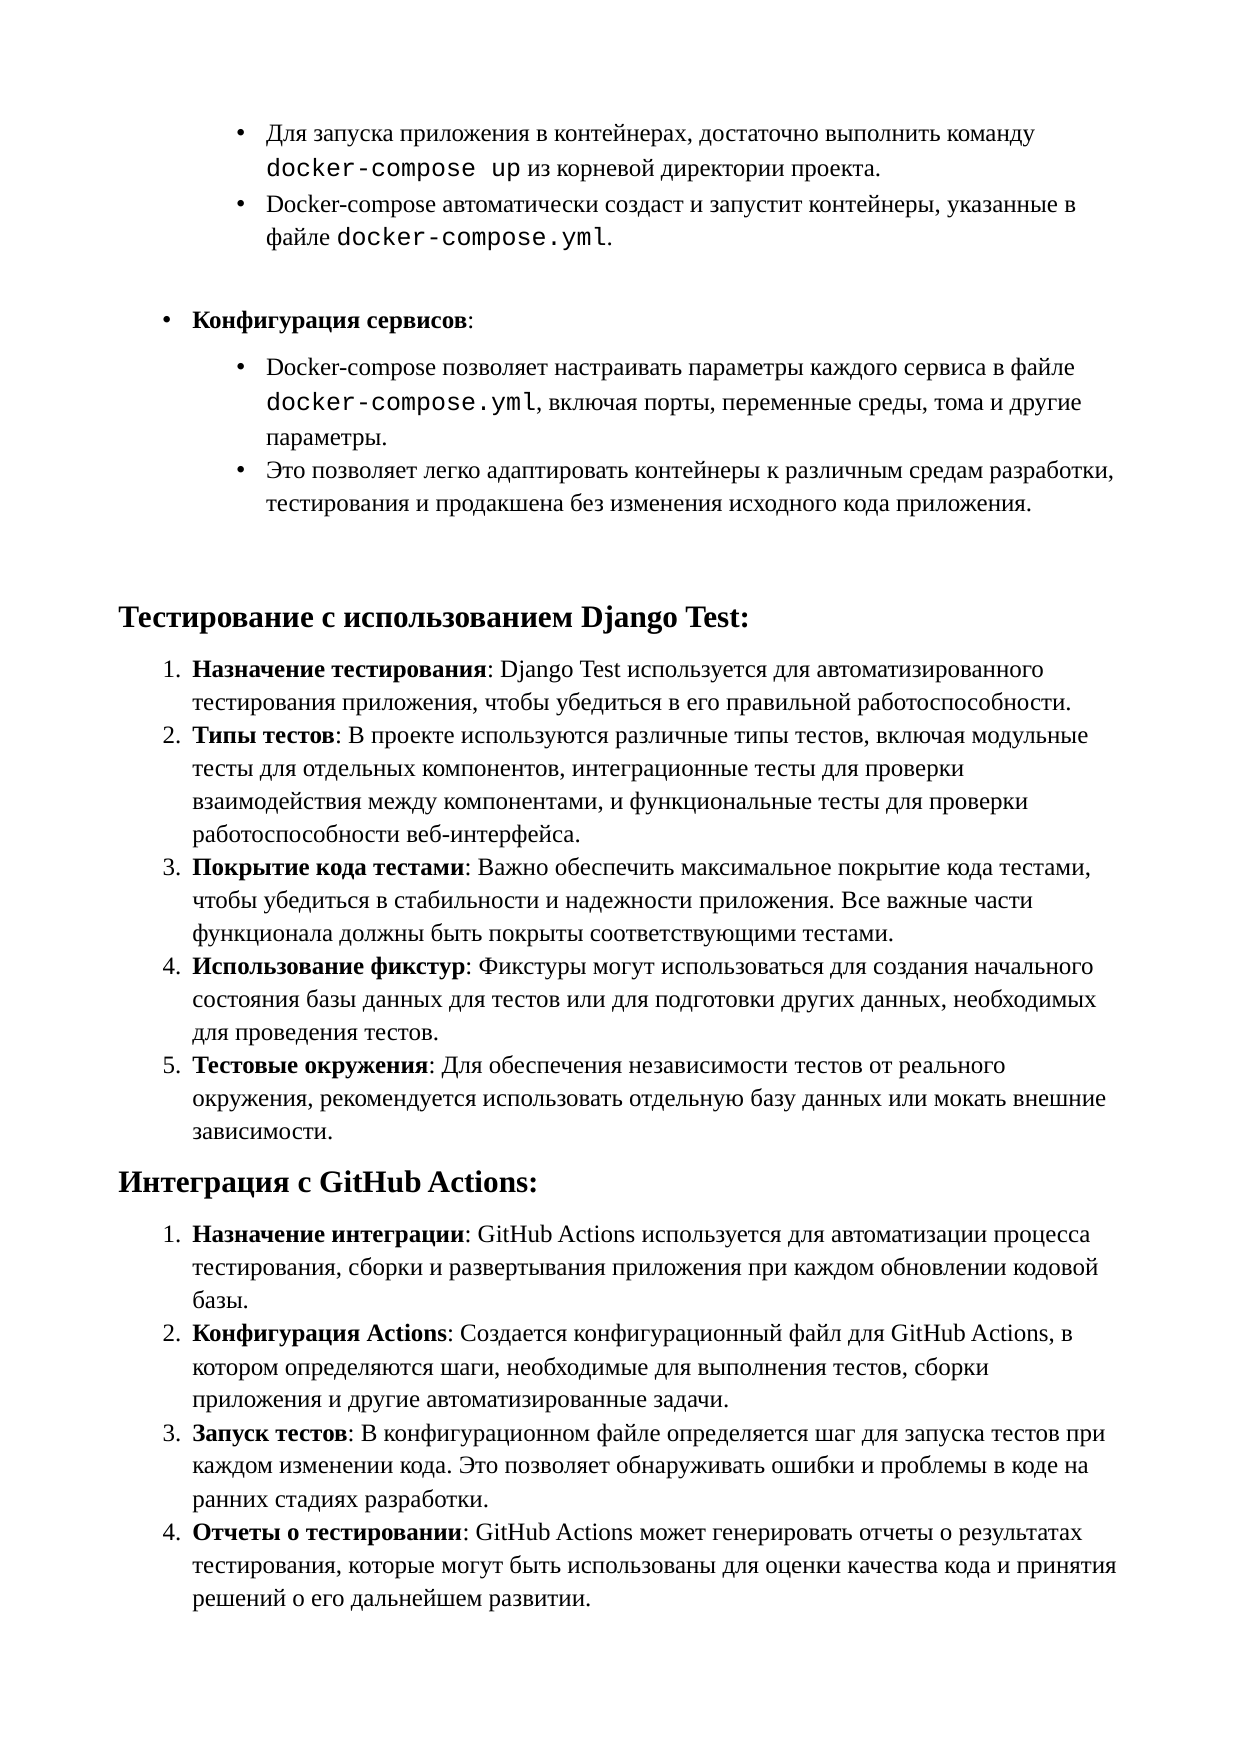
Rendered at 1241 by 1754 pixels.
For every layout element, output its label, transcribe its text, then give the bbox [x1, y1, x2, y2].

list Запуск тестов: В конфигурационном файле определяется шаг для запуска тестов при каждом изменении кода. Это позволяет обнаруживать ошибки и проблемы в коде на ранних стадиях разработки. [162, 1418, 1122, 1512]
list Конфигурация Actions: Создается конфигурационный файл для GitHub Actions, в котором определяются шаги, необходимые для выполнения тестов, сборки приложения и другие автоматизированные задачи. [162, 1318, 1122, 1413]
list Docker-compose позволяет настраивать параметры каждого сервиса в файле docker-compose.yml, включая порты, переменные среды, тома и другие параметры. [236, 352, 1122, 451]
text Интеграция с GitHub Actions: [118, 1164, 1122, 1199]
text Тестирование с использованием Django Test: [118, 598, 1122, 634]
list Использование фикстур: Фикстуры могут использоваться для создания начального состояния базы данных для тестов или для подготовки других данных, необходимых для проведения тестов. [162, 951, 1122, 1046]
list Для запуска приложения в контейнерах, достаточно выполнить команду docker-compose up из корневой директории проекта. [236, 118, 1122, 184]
list Docker-compose автоматически создаст и запустит контейнеры, указанные в файле docker-compose.yml. [236, 189, 1122, 252]
list Типы тестов: В проекте используются различные типы тестов, включая модульные тесты для отдельных компонентов, интеграционные тесты для проверки взаимодействия между компонентами, и функциональные тесты для проверки работоспособности веб-интерфейса. [162, 720, 1122, 848]
list Тестовые окружения: Для обеспечения независимости тестов от реального окружения, рекомендуется использовать отдельную базу данных или мокать внешние зависимости. [162, 1050, 1122, 1145]
list Назначение интеграции: GitHub Actions используется для автоматизации процесса тестирования, сборки и развертывания приложения при каждом обновлении кодовой базы. [162, 1219, 1122, 1314]
list Конфигурация сервисов: [162, 305, 1122, 333]
list Отчеты о тестировании: GitHub Actions может генерировать отчеты о результатах тестирования, которые могут быть использованы для оценки качества кода и принятия решений о его дальнейшем развитии. [162, 1517, 1122, 1611]
list Это позволяет легко адаптировать контейнеры к различным средам разработки, тестирования и продакшена без изменения исходного кода приложения. [236, 456, 1122, 517]
list Назначение тестирования: Django Test используется для автоматизированного тестирования приложения, чтобы убедиться в его правильной работоспособности. [162, 654, 1122, 716]
list Покрытие кода тестами: Важно обеспечить максимальное покрытие кода тестами, чтобы убедиться в стабильности и надежности приложения. Все важные части функционала должны быть покрыты соответствующими тестами. [162, 852, 1122, 947]
